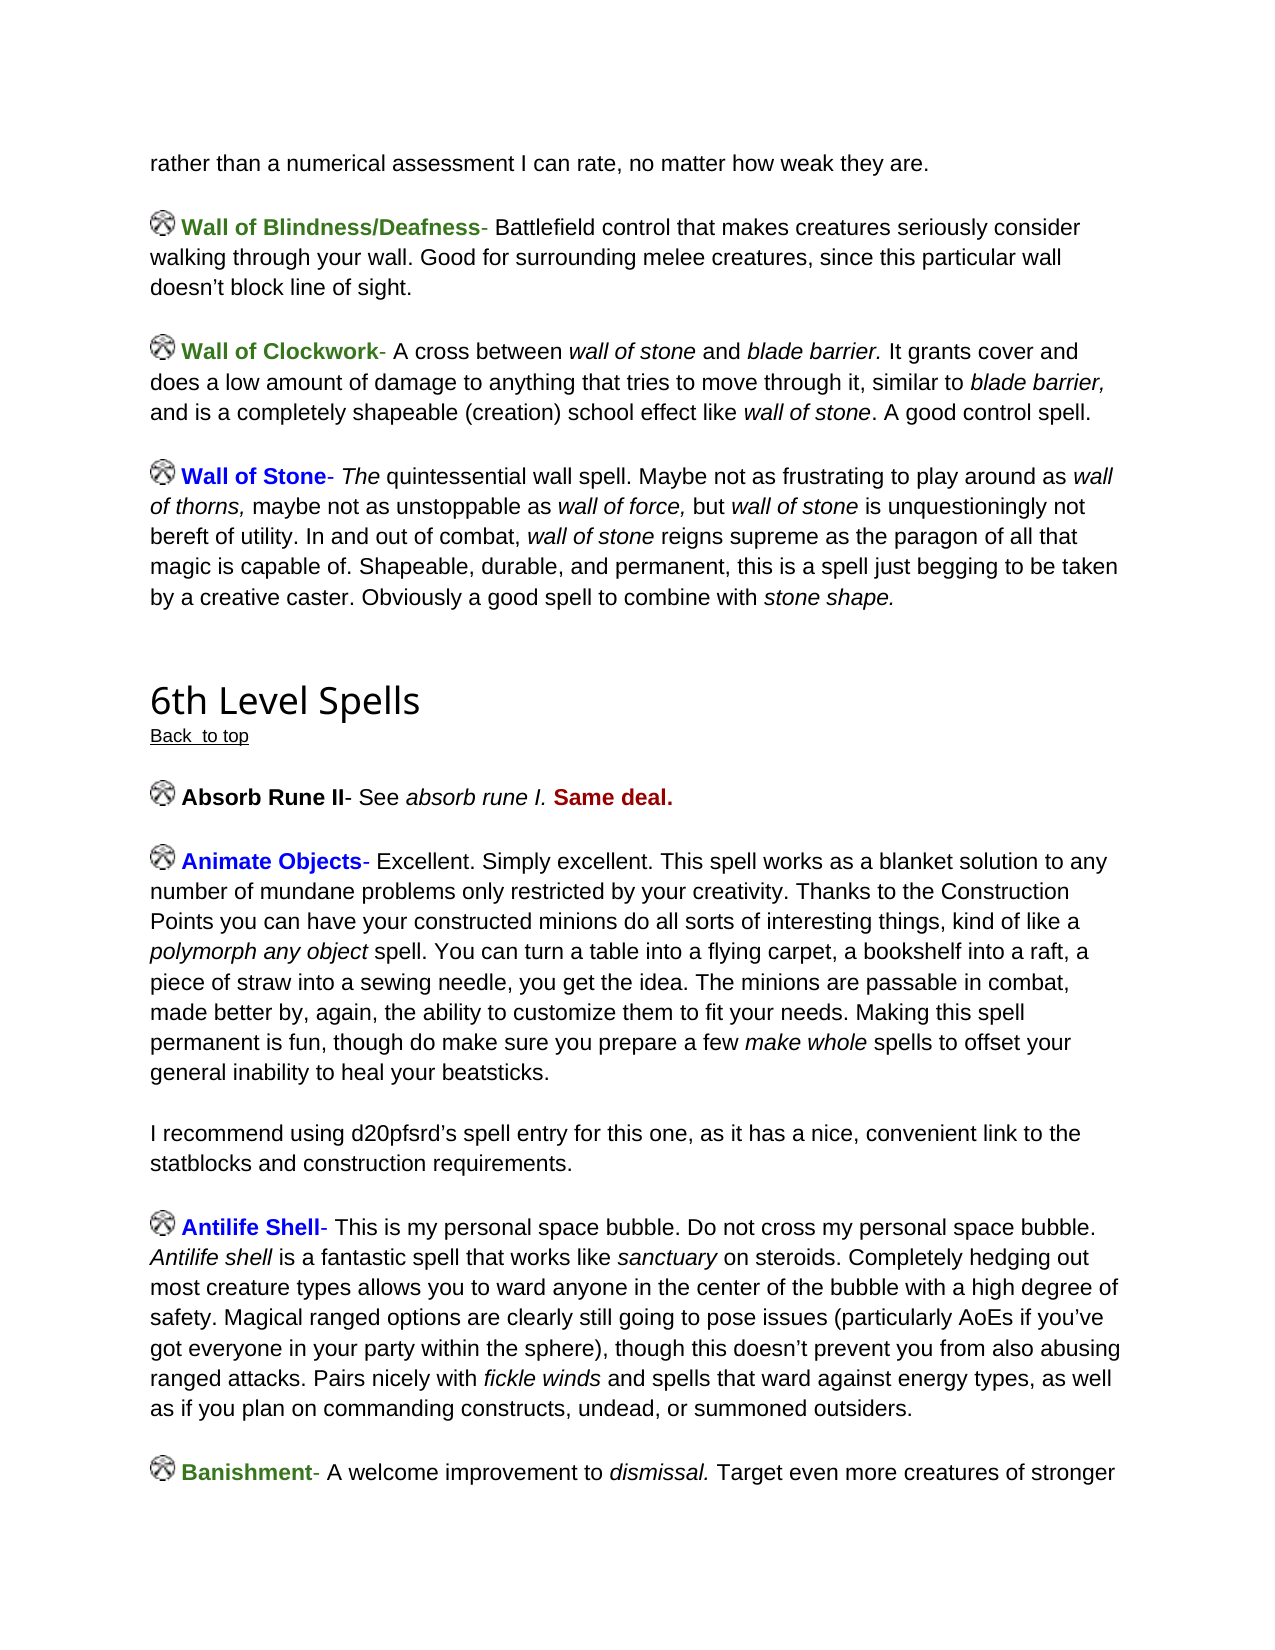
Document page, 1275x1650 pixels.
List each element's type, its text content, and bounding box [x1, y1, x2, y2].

text Animate Objects- Excellent. Simply excellent. This spell works as a blanket solution to any number of mundane problems only restricted by your creativity. Thanks to the Construction Points you can have your constructed minions do all sorts of interesting things, kind of like a polymorph any object spell. You can turn a table into a flying carpet, a bookshelf into a raft, a piece of straw into a sewing needle, you get the idea. The minions are passable in combat, made better by, again, the ability to customize them to fit your needs. Making this spell permanent is fun, though do make sure you prepare a few make whole spells to offset your general inability to heal your beatsticks. I recommend using d20pfsrd’s spell entry for this one, as it has a nice, convenient link to the statblocks and construction requirements. [150, 844, 1125, 1176]
picture [150, 780, 175, 806]
picture [150, 210, 175, 236]
subtitle 6th Level Spells [150, 674, 1125, 725]
picture [150, 844, 175, 870]
text Banishment- A welcome improvement to dismissal. Target even more creatures of stronger [150, 1455, 1125, 1485]
text Back to top [150, 725, 1125, 747]
text Wall of Clockwork- A cross between wall of stone and blade barrier. It grants cover and does a low amount of damage to anything that tries to move through it, similar to blade barrier, and is a completely shapeable (creation) school effect like wall of stone. A good control spell. [150, 335, 1125, 425]
text Absorb Rune II- See absorb rune I. Same deal. [150, 780, 1125, 810]
picture [150, 334, 175, 360]
picture [150, 1210, 175, 1236]
text Antilife Shell- This is my personal space bubble. Do not cross my personal space bubble. Antilife shell is a fantastic spell that works like sanctuary on steroids. Completely hedging out most creature types allows you to ward anyone in the center of the bubble with a high degree of safety. Magical ranged options are clearly still going to pose issues (particularly AoEs if you’ve got everyone in your party within the sphere), though this doesn’t prevent you from also abusing ranged attacks. Pairs nicely with fickle winds and spells that ward against energy types, as well as if you plan on commanding constructs, undead, or summoned outsiders. [150, 1210, 1125, 1421]
picture [150, 459, 175, 485]
picture [150, 1455, 175, 1481]
text Wall of Stone- The quintessential wall spell. Maybe not as frustrating to play around as wall of thorns, maybe not as unstoppable as wall of force, but wall of stone is unquestioningly not bereft of utility. In and out of combat, wall of stone reigns supreme as the paragon of all that magic is capable of. Shapeable, durable, and permanent, this is a spell just begging to be taken by a creative caster. Obviously a good spell to combine with stone shape. [150, 459, 1125, 610]
text Wall of Blindness/Deafness- Battlefield control that makes creatures seriously consider walking through your wall. Good for surrounding melee creatures, since this particular wall doesn’t block line of sight. [150, 210, 1125, 301]
text rather than a numerical assessment I can rate, no matter how weak they are. [150, 150, 1125, 176]
